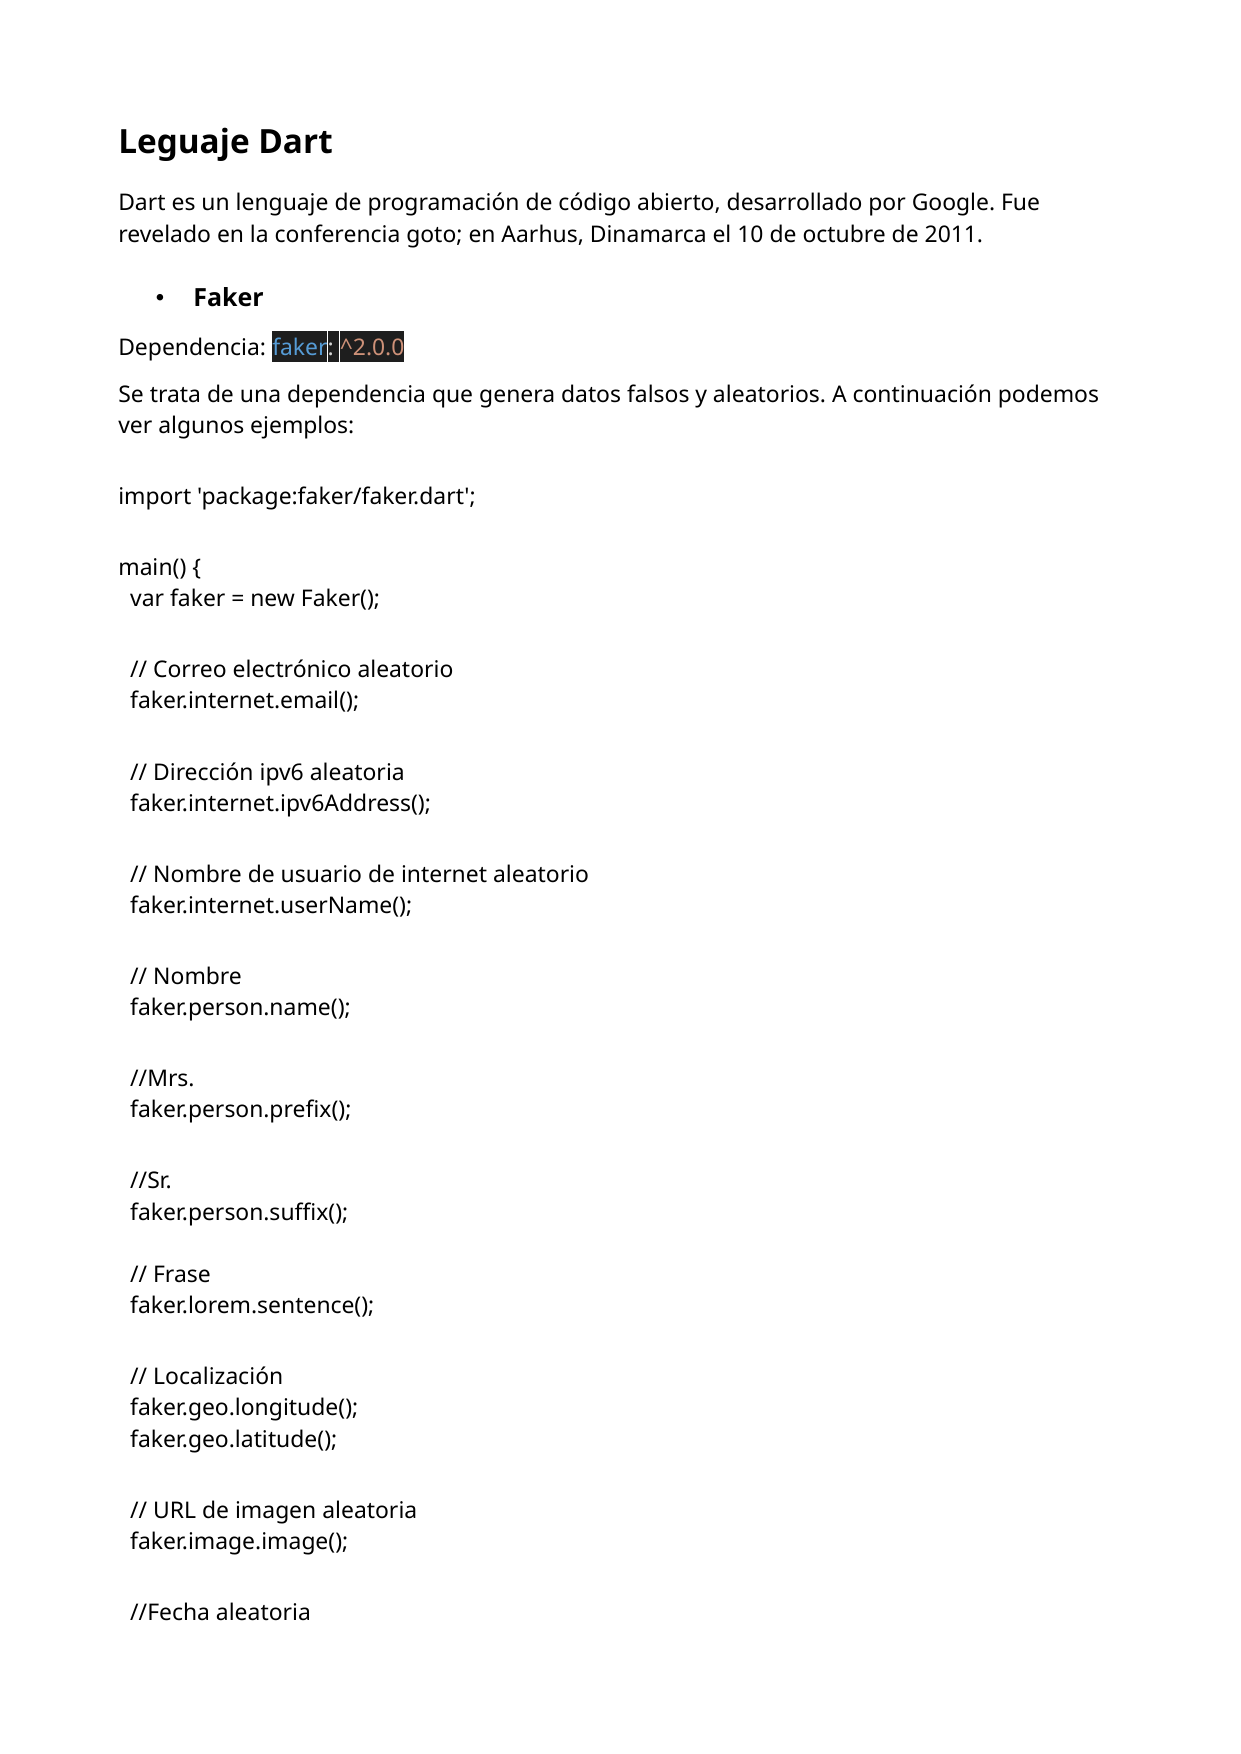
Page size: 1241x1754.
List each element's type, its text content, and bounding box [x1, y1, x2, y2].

text Dependencia: faker: ^2.0.0 [118, 331, 1122, 362]
table_header import 'package:faker/faker.dart'; main() { var faker = new Faker(); // Correo electrónico aleatorio faker.internet.email(); // Dirección ipv6 aleatoria faker.internet.ipv6Address(); // Nombre de usuario de internet aleatorio faker.internet.userName(); // Nombre faker.person.name(); //Mrs. faker.person.prefix(); //Sr. faker.person.suffix(); // Frase faker.lorem.sentence(); // Localización faker.geo.longitude(); faker.geo.latitude(); // URL de imagen aleatoria faker.image.image(); //Fecha aleatoria [118, 480, 1122, 1627]
text Se trata de una dependencia que genera datos falsos y aleatorios. A continuación podemos ver algunos ejemplos: [118, 378, 1122, 440]
text Leguaje Dart [118, 118, 1122, 163]
text Dart es un lenguaje de programación de código abierto, desarrollado por Google. Fue revelado en la conferencia goto; en Aarhus, Dinamarca el 10 de octubre de 2011. [118, 186, 1122, 249]
list Faker [156, 280, 1122, 314]
